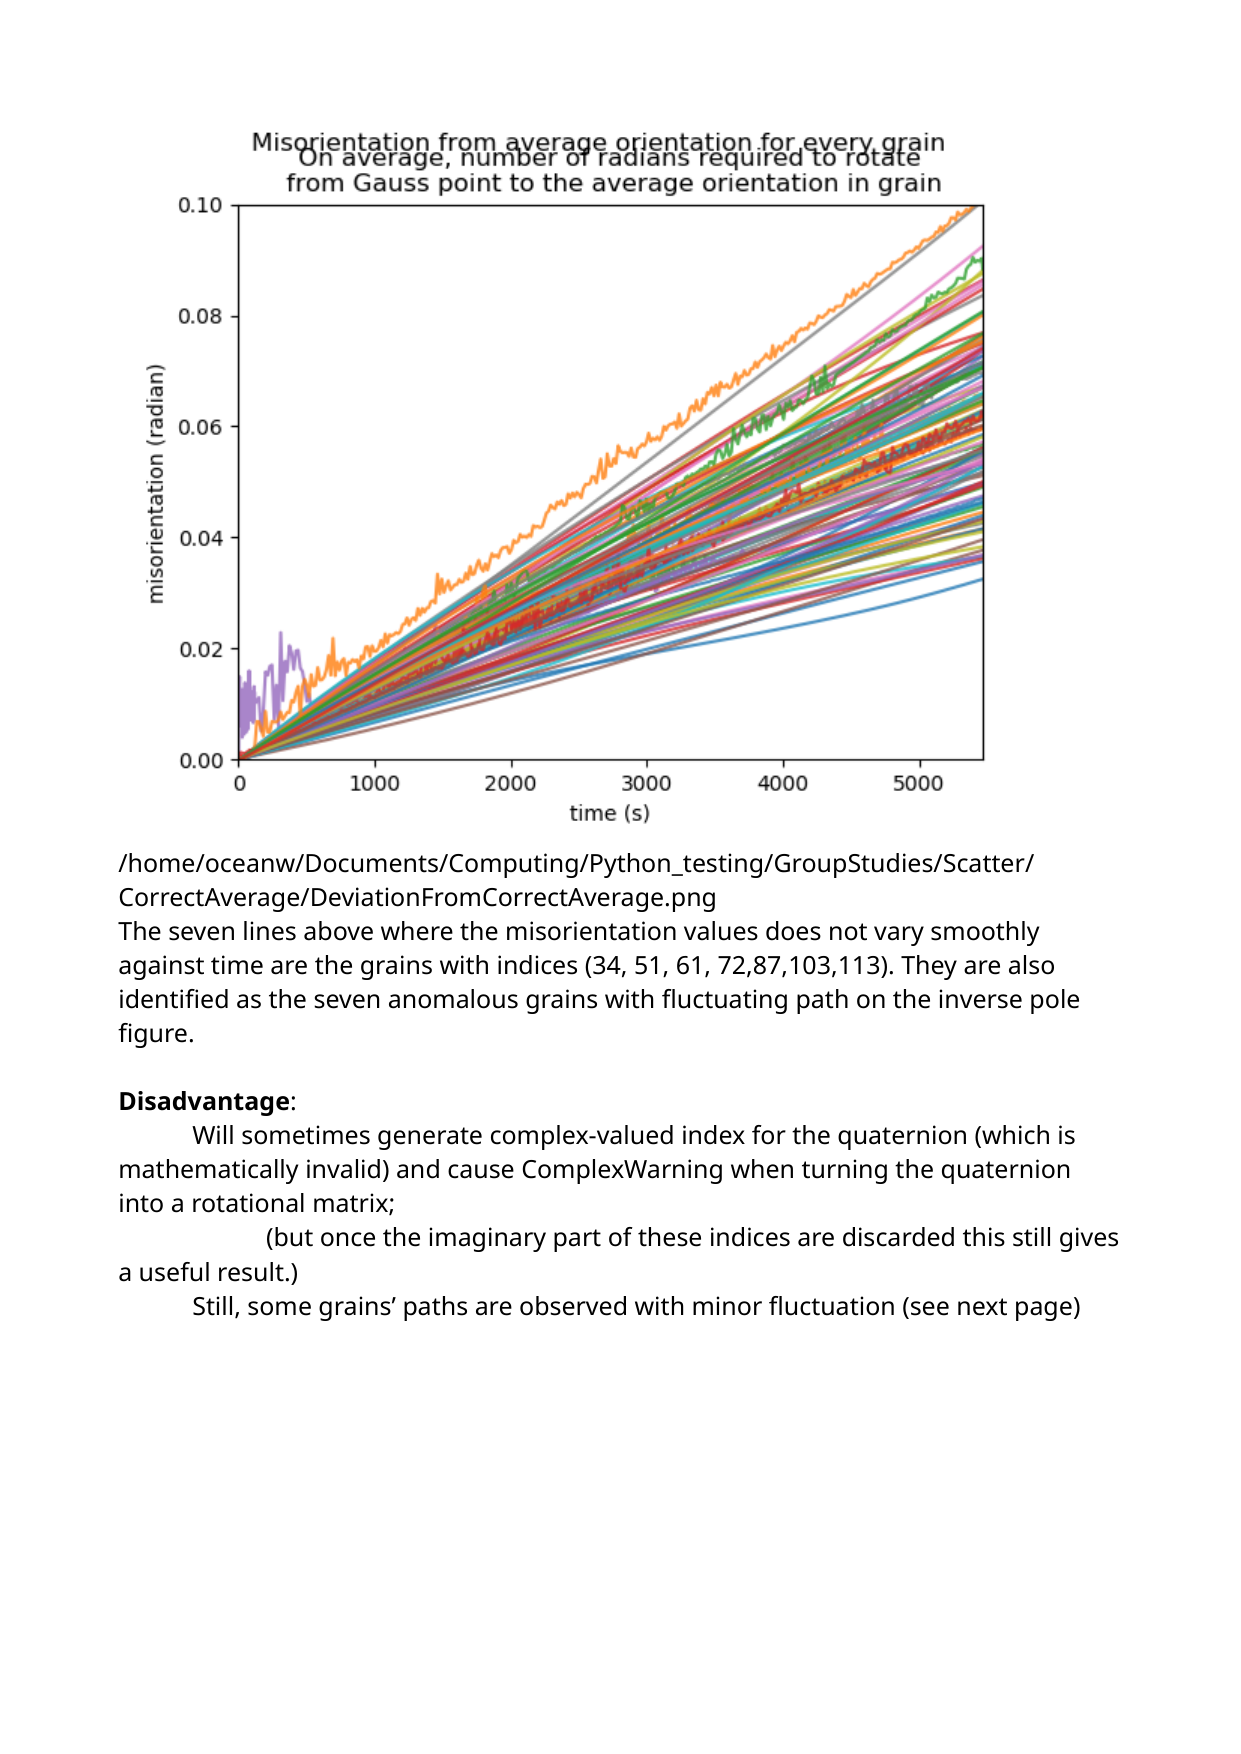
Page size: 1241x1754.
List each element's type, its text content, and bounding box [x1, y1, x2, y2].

text Disadvantage: [118, 1084, 1122, 1118]
picture [118, 118, 1079, 839]
text The seven lines above where the misorientation values does not vary smoothly against time are the grains with indices (34, 51, 61, 72,87,103,113). They are also identified as the seven anomalous grains with fluctuating path on the inverse pole figure. [118, 913, 1122, 1050]
text /home/oceanw/Documents/Computing/Python_testing/GroupStudies/Scatter/CorrectAverage/DeviationFromCorrectAverage.png [118, 845, 1122, 913]
text Still, some grains’ paths are observed with minor fluctuation (see next page) [118, 1288, 1122, 1322]
text (but once the imaginary part of these indices are discarded this still gives a useful result.) [118, 1220, 1122, 1288]
text Will sometimes generate complex-valued index for the quaternion (which is mathematically invalid) and cause ComplexWarning when turning the quaternion into a rotational matrix; [118, 1118, 1122, 1220]
